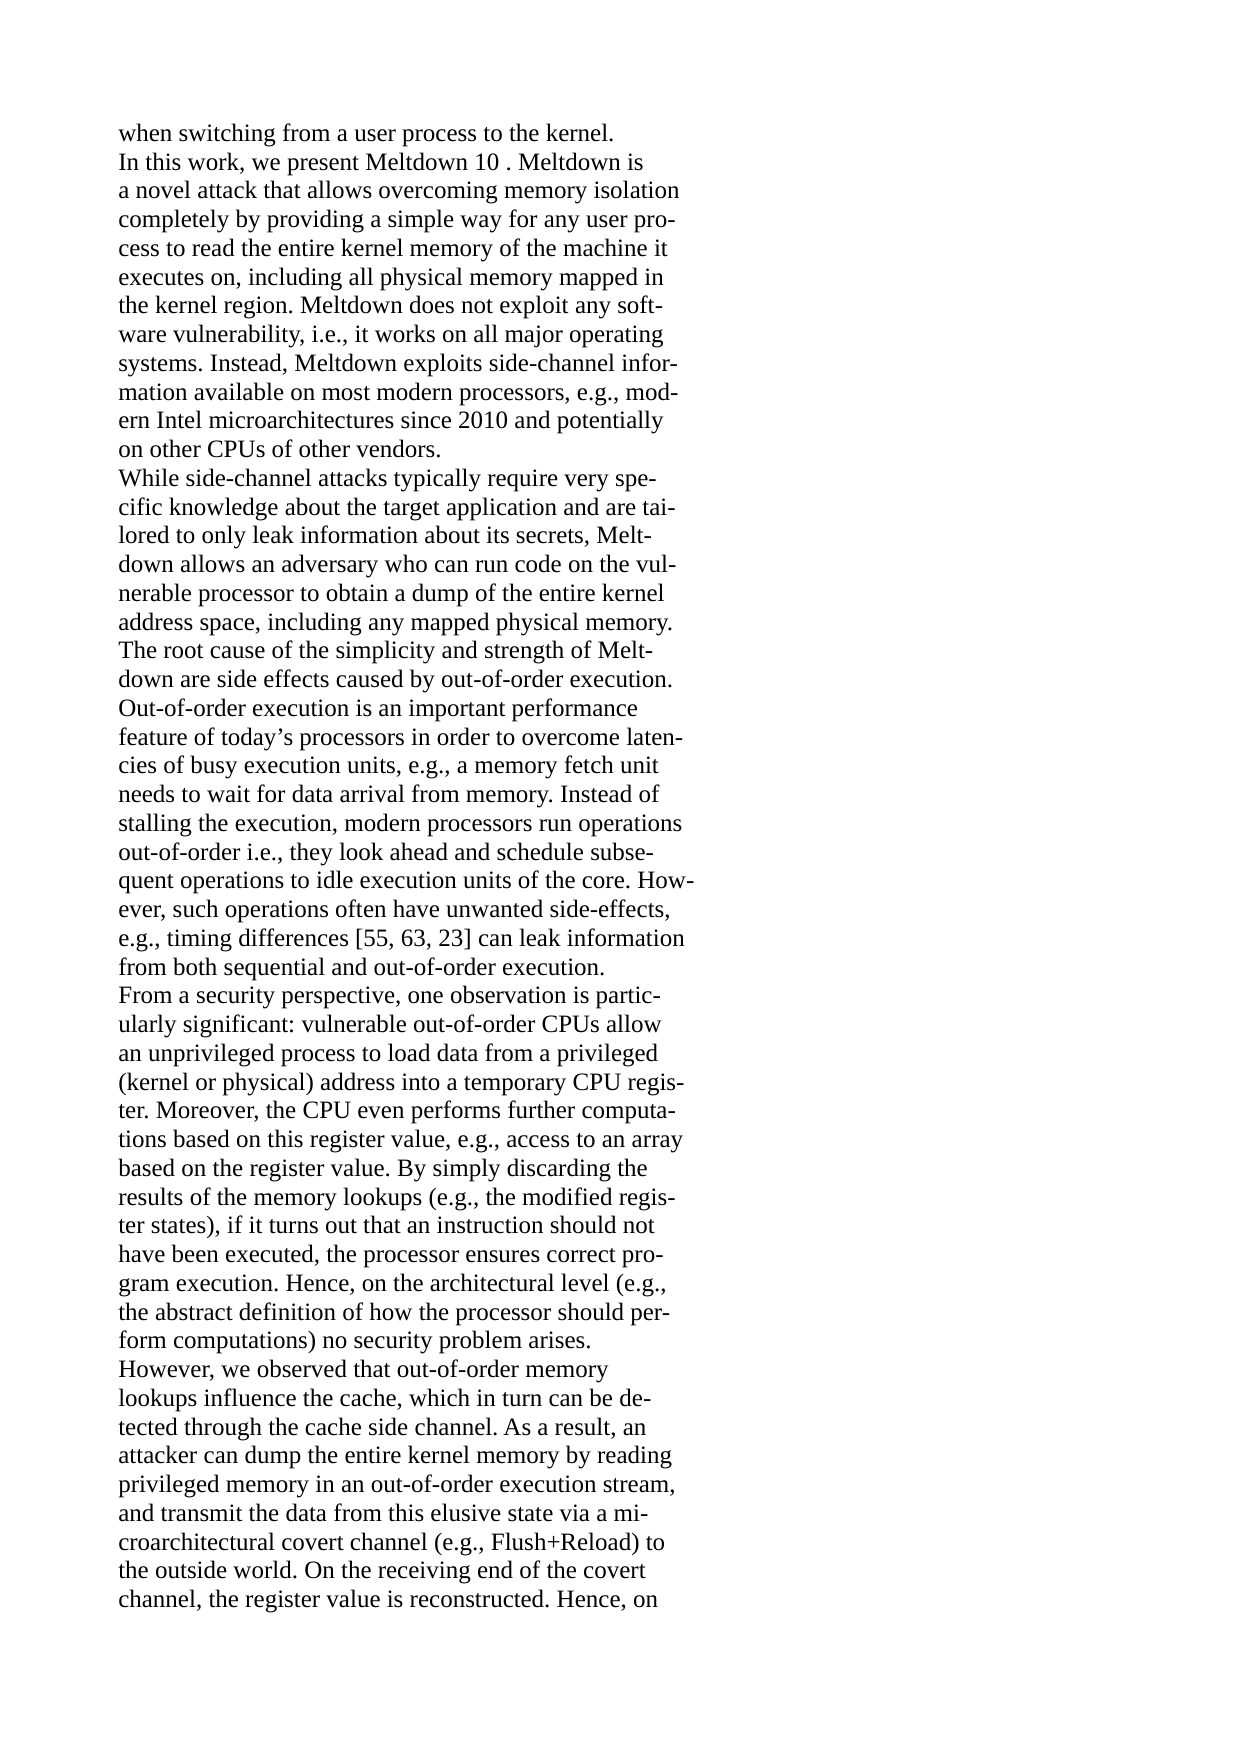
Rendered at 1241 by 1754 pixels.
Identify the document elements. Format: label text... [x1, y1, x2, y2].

text gram execution. Hence, on the architectural level (e.g., [118, 1268, 1122, 1297]
text ter. Moreover, the CPU even performs further computa- [118, 1096, 1122, 1124]
text tions based on this register value, e.g., access to an array [118, 1124, 1122, 1153]
text the abstract definition of how the processor should per- [118, 1297, 1122, 1326]
text systems. Instead, Meltdown exploits side-channel infor- [118, 348, 1122, 377]
text the kernel region. Meltdown does not exploit any soft- [118, 291, 1122, 319]
text lookups influence the cache, which in turn can be de- [118, 1383, 1122, 1412]
text tected through the cache side channel. As a result, an [118, 1412, 1122, 1441]
text results of the memory lookups (e.g., the modified regis- [118, 1182, 1122, 1211]
text croarchitectural covert channel (e.g., Flush+Reload) to [118, 1527, 1122, 1556]
text In this work, we present Meltdown 10 . Meltdown is [118, 147, 1122, 176]
text the outside world. On the receiving end of the covert [118, 1556, 1122, 1584]
text feature of today’s processors in order to overcome laten- [118, 722, 1122, 751]
text mation available on most modern processors, e.g., mod- [118, 377, 1122, 406]
text cies of busy execution units, e.g., a memory fetch unit [118, 751, 1122, 779]
text stalling the execution, modern processors run operations [118, 808, 1122, 837]
text out-of-order i.e., they look ahead and schedule subse- [118, 837, 1122, 866]
text ever, such operations often have unwanted side-effects, [118, 894, 1122, 923]
text completely by providing a simple way for any user pro- [118, 204, 1122, 233]
text (kernel or physical) address into a temporary CPU regis- [118, 1067, 1122, 1096]
text form computations) no security problem arises. [118, 1326, 1122, 1354]
text executes on, including all physical memory mapped in [118, 262, 1122, 291]
text ter states), if it turns out that an instruction should not [118, 1211, 1122, 1239]
text lored to only leak information about its secrets, Melt- [118, 521, 1122, 549]
text attacker can dump the entire kernel memory by reading [118, 1441, 1122, 1469]
text address space, including any mapped physical memory. [118, 607, 1122, 636]
text on other CPUs of other vendors. [118, 434, 1122, 463]
text From a security perspective, one observation is partic- [118, 981, 1122, 1009]
text from both sequential and out-of-order execution. [118, 952, 1122, 981]
text e.g., timing differences [55, 63, 23] can leak information [118, 923, 1122, 952]
text when switching from a user process to the kernel. [118, 118, 1122, 147]
text cess to read the entire kernel memory of the machine it [118, 233, 1122, 262]
text quent operations to idle execution units of the core. How- [118, 866, 1122, 894]
text privileged memory in an out-of-order execution stream, [118, 1469, 1122, 1498]
text an unprivileged process to load data from a privileged [118, 1038, 1122, 1067]
text While side-channel attacks typically require very spe- [118, 463, 1122, 492]
text nerable processor to obtain a dump of the entire kernel [118, 578, 1122, 607]
text based on the register value. By simply discarding the [118, 1153, 1122, 1182]
text down are side effects caused by out-of-order execution. [118, 664, 1122, 693]
text channel, the register value is reconstructed. Hence, on [118, 1584, 1122, 1613]
text needs to wait for data arrival from memory. Instead of [118, 779, 1122, 808]
text and transmit the data from this elusive state via a mi- [118, 1498, 1122, 1527]
text have been executed, the processor ensures correct pro- [118, 1239, 1122, 1268]
text Out-of-order execution is an important performance [118, 693, 1122, 722]
text However, we observed that out-of-order memory [118, 1354, 1122, 1383]
text ware vulnerability, i.e., it works on all major operating [118, 319, 1122, 348]
text ularly significant: vulnerable out-of-order CPUs allow [118, 1009, 1122, 1038]
text ern Intel microarchitectures since 2010 and potentially [118, 406, 1122, 434]
text The root cause of the simplicity and strength of Melt- [118, 636, 1122, 664]
text a novel attack that allows overcoming memory isolation [118, 176, 1122, 204]
text down allows an adversary who can run code on the vul- [118, 549, 1122, 578]
text cific knowledge about the target application and are tai- [118, 492, 1122, 521]
